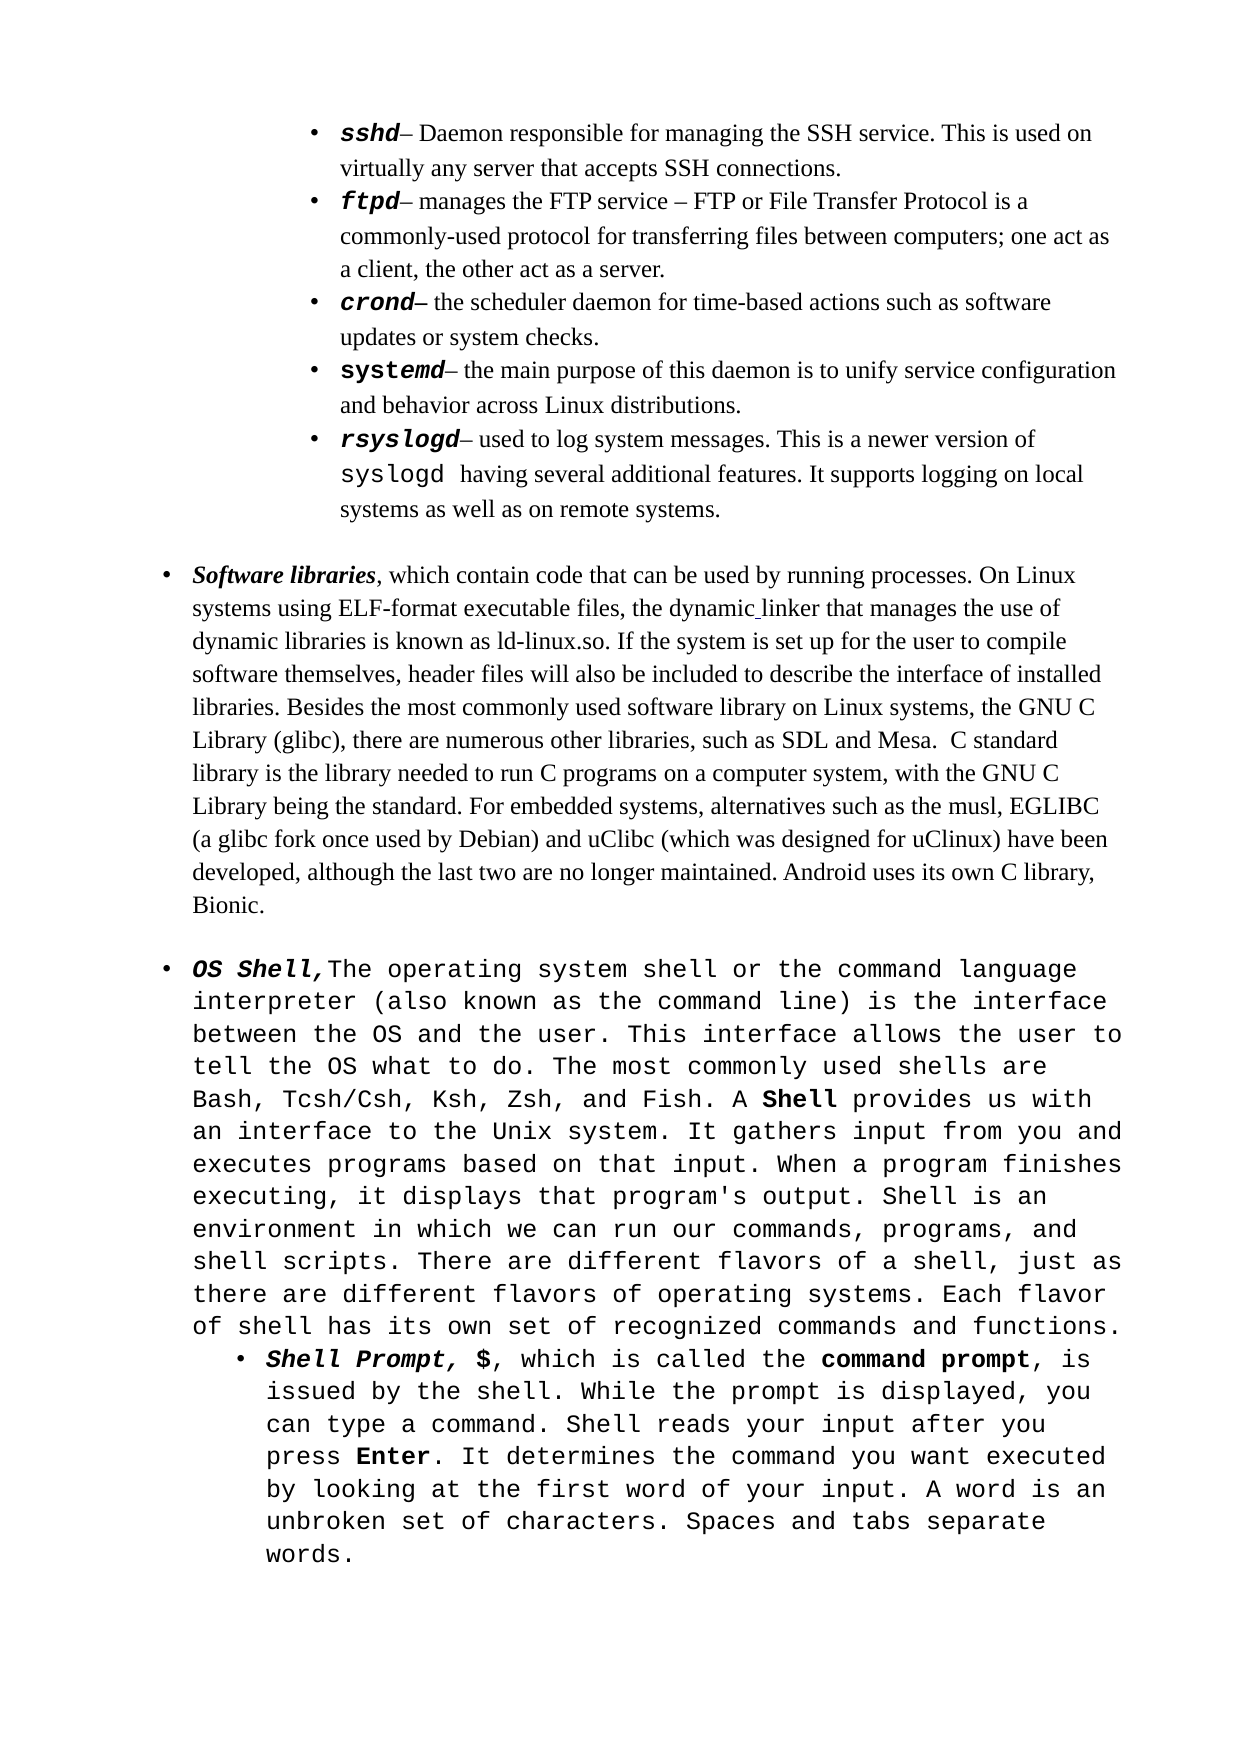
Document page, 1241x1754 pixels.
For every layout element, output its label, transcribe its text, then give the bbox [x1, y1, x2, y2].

list ftpd– manages the FTP service – FTP or File Transfer Protocol is a commonly-used protocol for transferring files between computers; one act as a client, the other act as a server. [310, 186, 1122, 283]
list systemd– the main purpose of this daemon is to unify service configuration and behavior across Linux distributions. [310, 356, 1122, 419]
list rsyslogd– used to log system messages. This is a newer version of syslogd having several additional features. It supports logging on local systems as well as on remote systems. [310, 424, 1122, 523]
list sshd– Daemon responsible for managing the SSH service. This is used on virtually any server that accepts SSH connections. [310, 118, 1122, 182]
list Software libraries, which contain code that can be used by running processes. On Linux systems using ELF-format executable files, the dynamic linker that manages the use of dynamic libraries is known as ld-linux.so. If the system is set up for the user to compile software themselves, header files will also be included to describe the interface of installed libraries. Besides the most commonly used software library on Linux systems, the GNU C Library (glibc), there are numerous other libraries, such as SDL and Mesa. C standard library is the library needed to run C programs on a computer system, with the GNU C Library being the standard. For embedded systems, alternatives such as the musl, EGLIBC (a glibc fork once used by Debian) and uClibc (which was designed for uClinux) have been developed, although the last two are no longer maintained. Android uses its own C library, Bionic. [162, 560, 1122, 919]
list OS Shell,The operating system shell or the command language interpreter (also known as the command line) is the interface between the OS and the user. This interface allows the user to tell the OS what to do. The most commonly used shells are Bash, Tcsh/Csh, Ksh, Zsh, and Fish. A Shell provides us with an interface to the Unix system. It gathers input from you and executes programs based on that input. When a program finishes executing, it displays that program's output. Shell is an environment in which we can run our commands, programs, and shell scripts. There are different flavors of a shell, just as there are different flavors of operating systems. Each flavor of shell has its own set of recognized commands and functions. [162, 956, 1122, 1342]
list crond– the scheduler daemon for time-based actions such as software updates or system checks. [310, 287, 1122, 351]
list Shell Prompt, $, which is called the command prompt, is issued by the shell. While the prompt is displayed, you can type a command. Shell reads your input after you press Enter. It determines the command you want executed by looking at the first word of your input. A word is an unbroken set of characters. Spaces and tabs separate words. [236, 1346, 1122, 1569]
